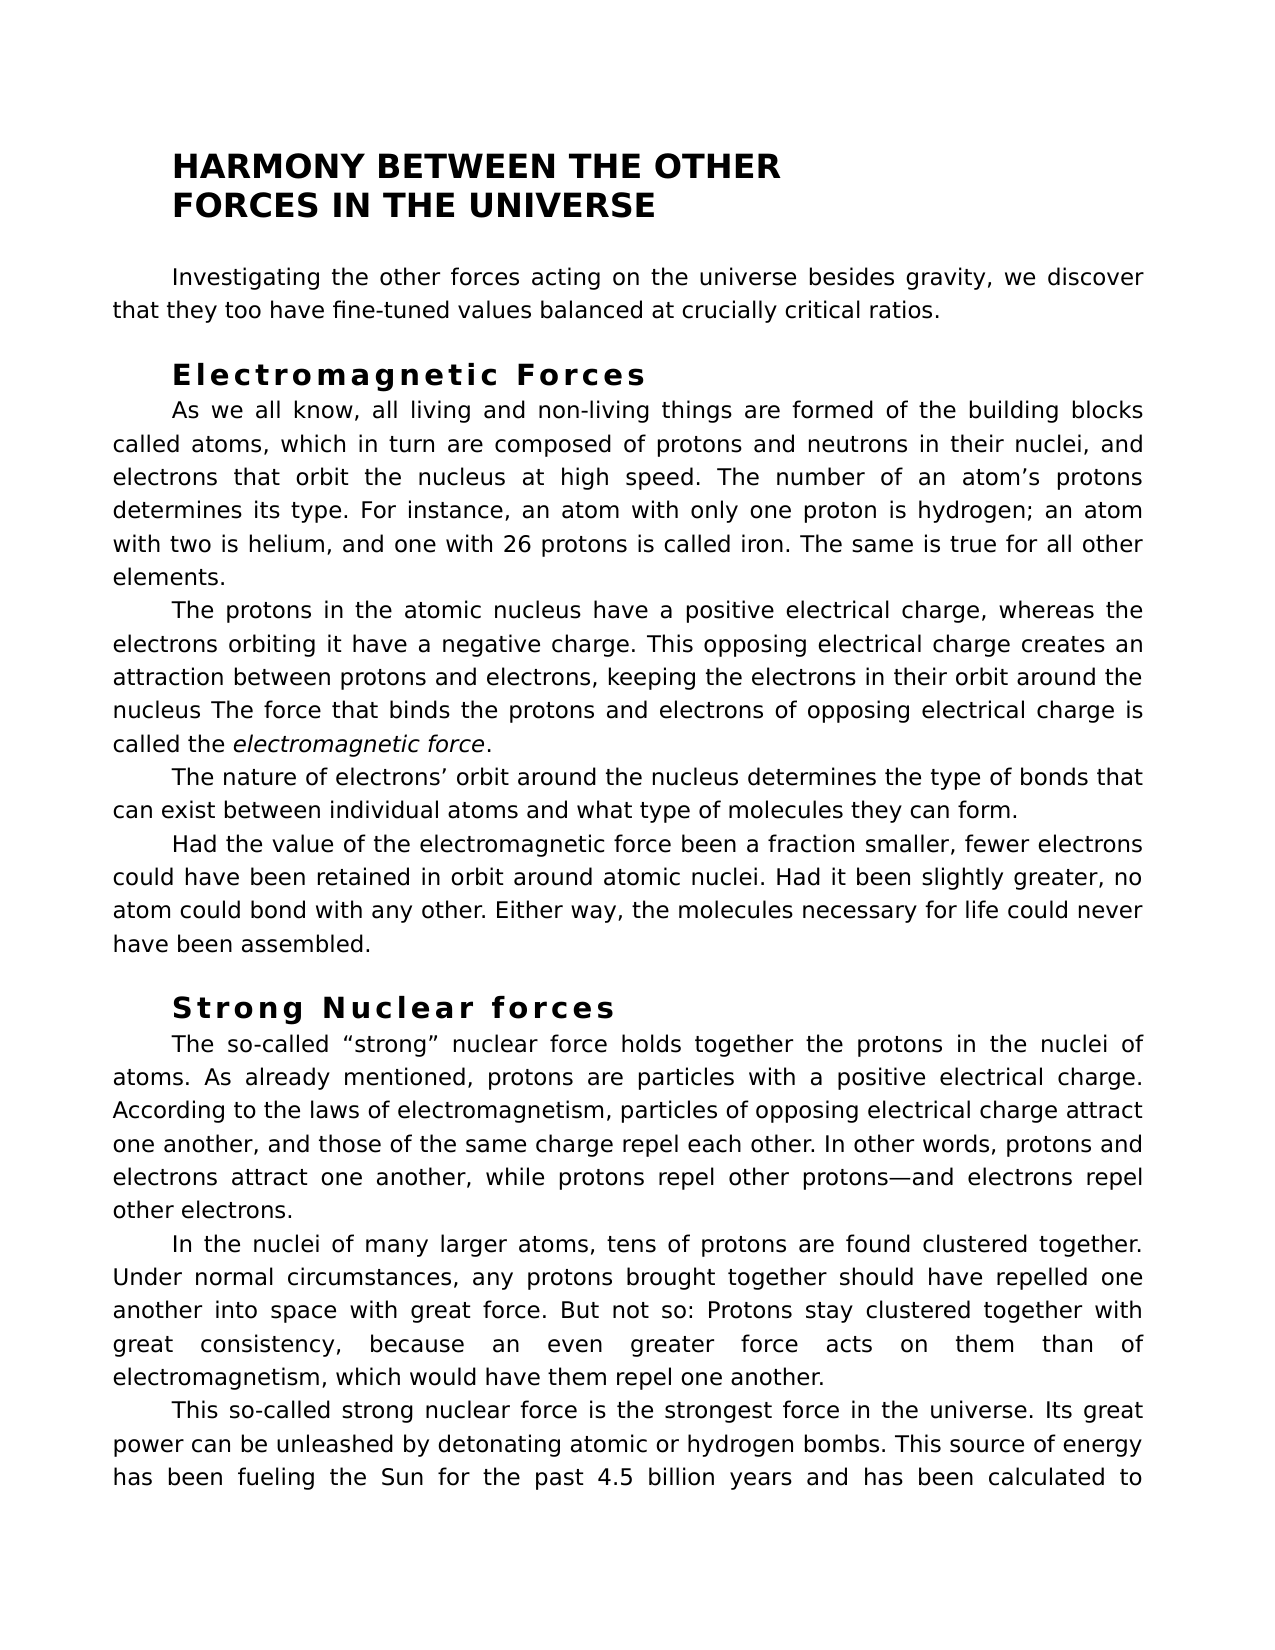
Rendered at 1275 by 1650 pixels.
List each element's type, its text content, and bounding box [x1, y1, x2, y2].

text The so-called “strong” nuclear force holds together the protons in the nuclei of atoms. As already mentioned, protons are particles with a positive electrical charge. According to the laws of electromagnetism, particles of opposing electrical charge attract one another, and those of the same charge repel each other. In other words, protons and electrons attract one another, while protons repel other protons—and electrons repel other electrons. [112, 1025, 1145, 1225]
text In the nuclei of many larger atoms, tens of protons are found clustered together. Under normal circumstances, any protons brought together should have repelled one another into space with great force. But not so: Protons stay clustered together with great consistency, because an even greater force acts on them than of electromagnetism, which would have them repel one another. [112, 1225, 1145, 1392]
text This so-called strong nuclear force is the strongest force in the universe. Its great power can be unleashed by detonating atomic or hydrogen bombs. This source of energy has been fueling the Sun for the past 4.5 billion years and has been calculated to [112, 1392, 1145, 1492]
text Investigating the other forces acting on the universe besides gravity, we discover that they too have fine-tuned values balanced at crucially critical ratios. [112, 259, 1145, 325]
text As we all know, all living and non-living things are formed of the building blocks called atoms, which in turn are composed of protons and neutrons in their nuclei, and electrons that orbit the nucleus at high speed. The number of an atom’s protons determines its type. For instance, an atom with only one proton is hydrogen; an atom with two is helium, and one with 26 protons is called iron. The same is true for all other elements. [112, 392, 1145, 592]
text Had the value of the electromagnetic force been a fraction smaller, fewer electrons could have been retained in orbit around atomic nuclei. Had it been slightly greater, no atom could bond with any other. Either way, the molecules necessary for life could never have been assembled. [112, 825, 1145, 959]
text The nature of electrons’ orbit around the nucleus determines the type of bonds that can exist between individual atoms and what type of molecules they can form. [112, 759, 1145, 825]
text Electromagnetic Forces [112, 359, 1145, 392]
subtitle HARMONY BETWEEN THE OTHER [112, 148, 1145, 186]
text The protons in the atomic nucleus have a positive electrical charge, whereas the electrons orbiting it have a negative charge. This opposing electrical charge creates an attraction between protons and electrons, keeping the electrons in their orbit around the nucleus The force that binds the protons and electrons of opposing electrical charge is called the electromagnetic force. [112, 592, 1145, 759]
text Strong Nuclear forces [112, 992, 1145, 1025]
subtitle FORCES IN THE UNIVERSE [112, 186, 1145, 225]
